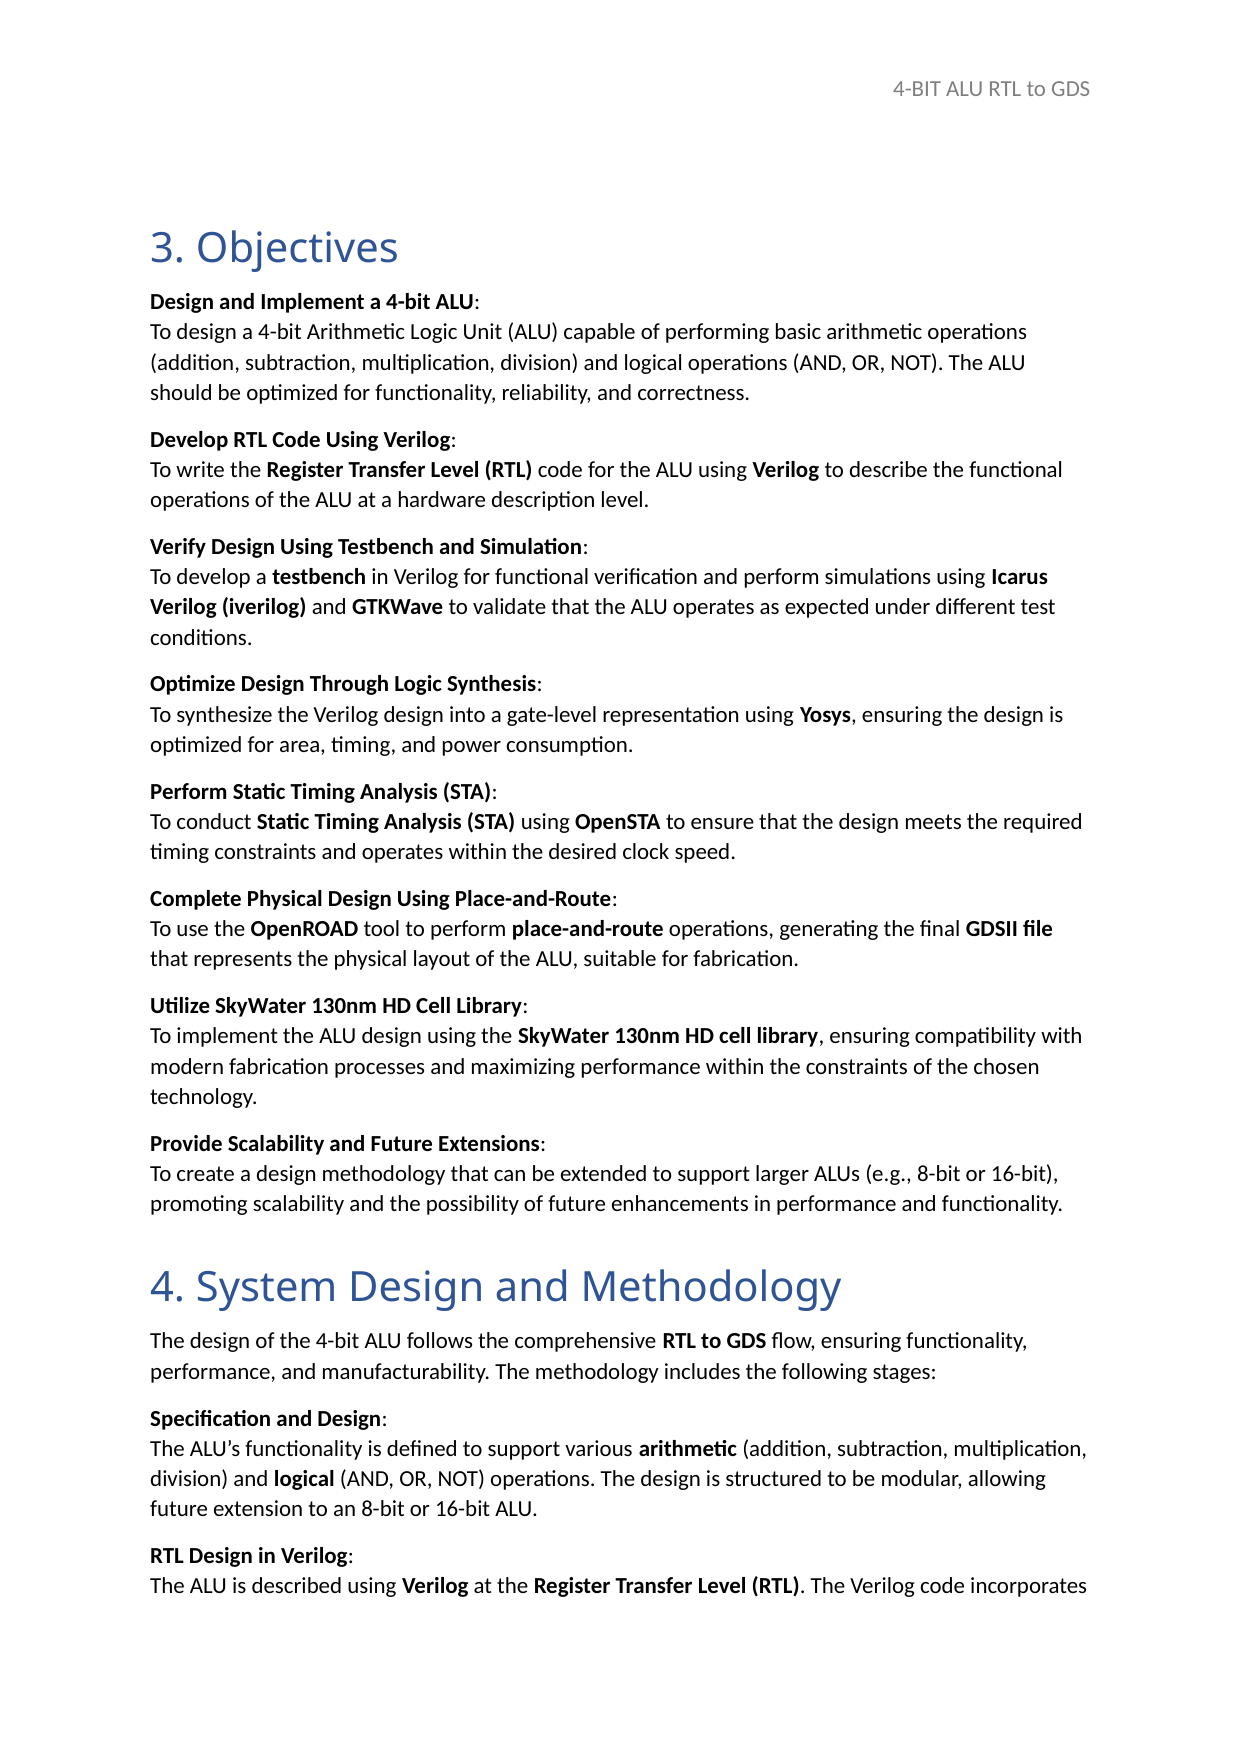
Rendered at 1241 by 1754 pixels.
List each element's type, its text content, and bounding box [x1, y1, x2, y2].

text Utilize SkyWater 130nm HD Cell Library: To implement the ALU design using the SkyWater 130nm HD cell library, ensuring compatibility with modern fabrication processes and maximizing performance within the constraints of the chosen technology. [150, 991, 1090, 1110]
text Complete Physical Design Using Place-and-Route: To use the OpenROAD tool to perform place-and-route operations, generating the final GDSII file that represents the physical layout of the ALU, suitable for fabrication. [150, 884, 1090, 973]
subtitle 4. System Design and Methodology [150, 1257, 1090, 1314]
text Design and Implement a 4-bit ALU: To design a 4-bit Arithmetic Logic Unit (ALU) capable of performing basic arithmetic operations (addition, subtraction, multiplication, division) and logical operations (AND, OR, NOT). The ALU should be optimized for functionality, reliability, and correctness. [150, 287, 1090, 406]
text The design of the 4-bit ALU follows the comprehensive RTL to GDS flow, ensuring functionality, performance, and manufacturability. The methodology includes the following stages: [150, 1327, 1090, 1385]
text Verify Design Using Testbench and Simulation: To develop a testbench in Verilog for functional verification and perform simulations using Icarus Verilog (iverilog) and GTKWave to validate that the ALU operates as expected under different test conditions. [150, 532, 1090, 651]
subtitle 3. Objectives [150, 218, 1090, 274]
text Optimize Design Through Logic Synthesis: To synthesize the Verilog design into a gate-level representation using Yosys, ensuring the design is optimized for area, timing, and power consumption. [150, 669, 1090, 758]
text Specification and Design: The ALU’s functionality is defined to support various arithmetic (addition, subtraction, multiplication, division) and logical (AND, OR, NOT) operations. The design is structured to be modular, allowing future extension to an 8-bit or 16-bit ALU. [150, 1404, 1090, 1522]
text Provide Scalability and Future Extensions: To create a design methodology that can be extended to support larger ALUs (e.g., 8-bit or 16-bit), promoting scalability and the possibility of future enhancements in performance and functionality. [150, 1129, 1090, 1217]
text Develop RTL Code Using Verilog: To write the Register Transfer Level (RTL) code for the ALU using Verilog to describe the functional operations of the ALU at a hardware description level. [150, 425, 1090, 513]
text Perform Static Timing Analysis (STA): To conduct Static Timing Analysis (STA) using OpenSTA to ensure that the design meets the required timing constraints and operates within the desired clock speed. [150, 777, 1090, 865]
text RTL Design in Verilog: The ALU is described using Verilog at the Register Transfer Level (RTL). The Verilog code incorporates [150, 1541, 1090, 1599]
